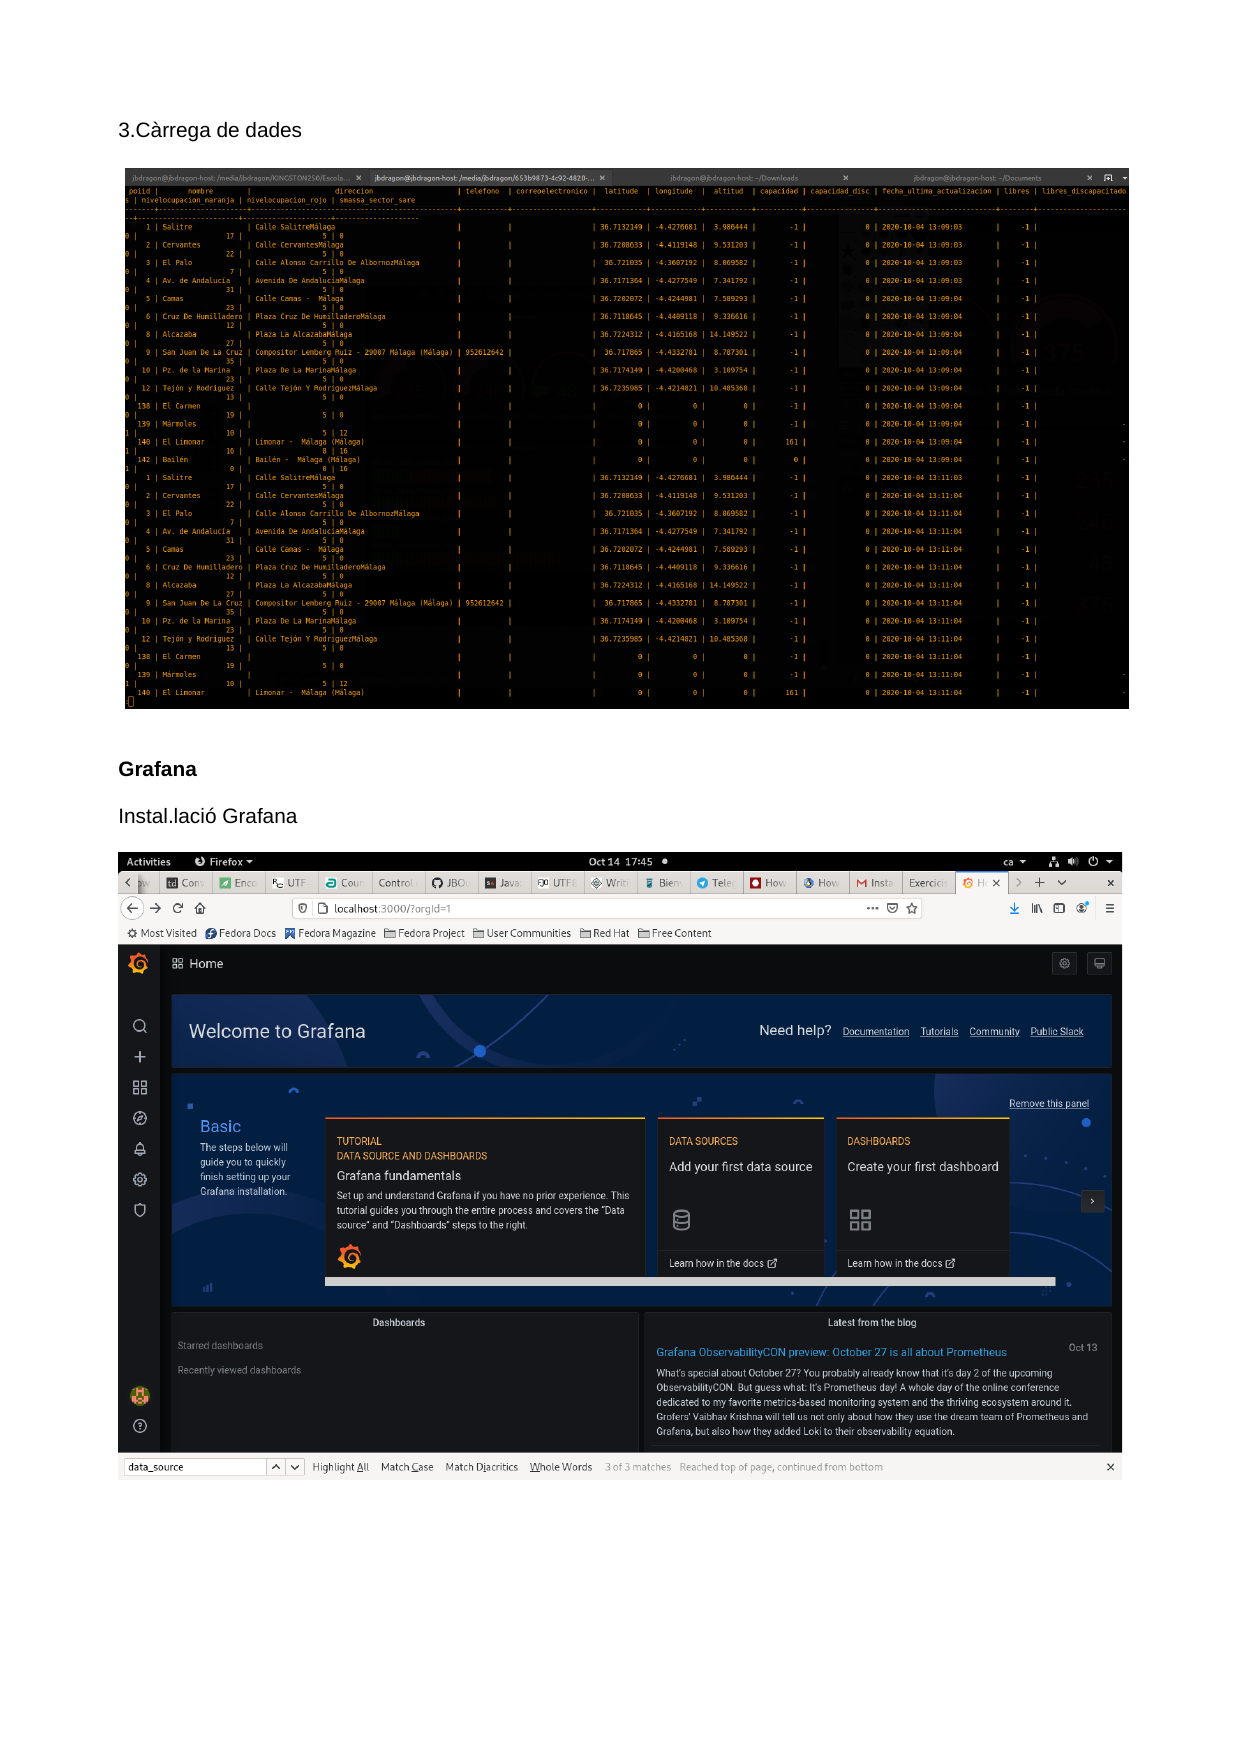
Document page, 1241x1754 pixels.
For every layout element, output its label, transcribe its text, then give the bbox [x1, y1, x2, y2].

text 3.Càrrega de dades [118, 118, 1122, 142]
text Grafana [118, 756, 1122, 780]
picture [118, 852, 1123, 1480]
text Instal.lació Grafana [118, 804, 1122, 828]
picture [125, 168, 1129, 709]
